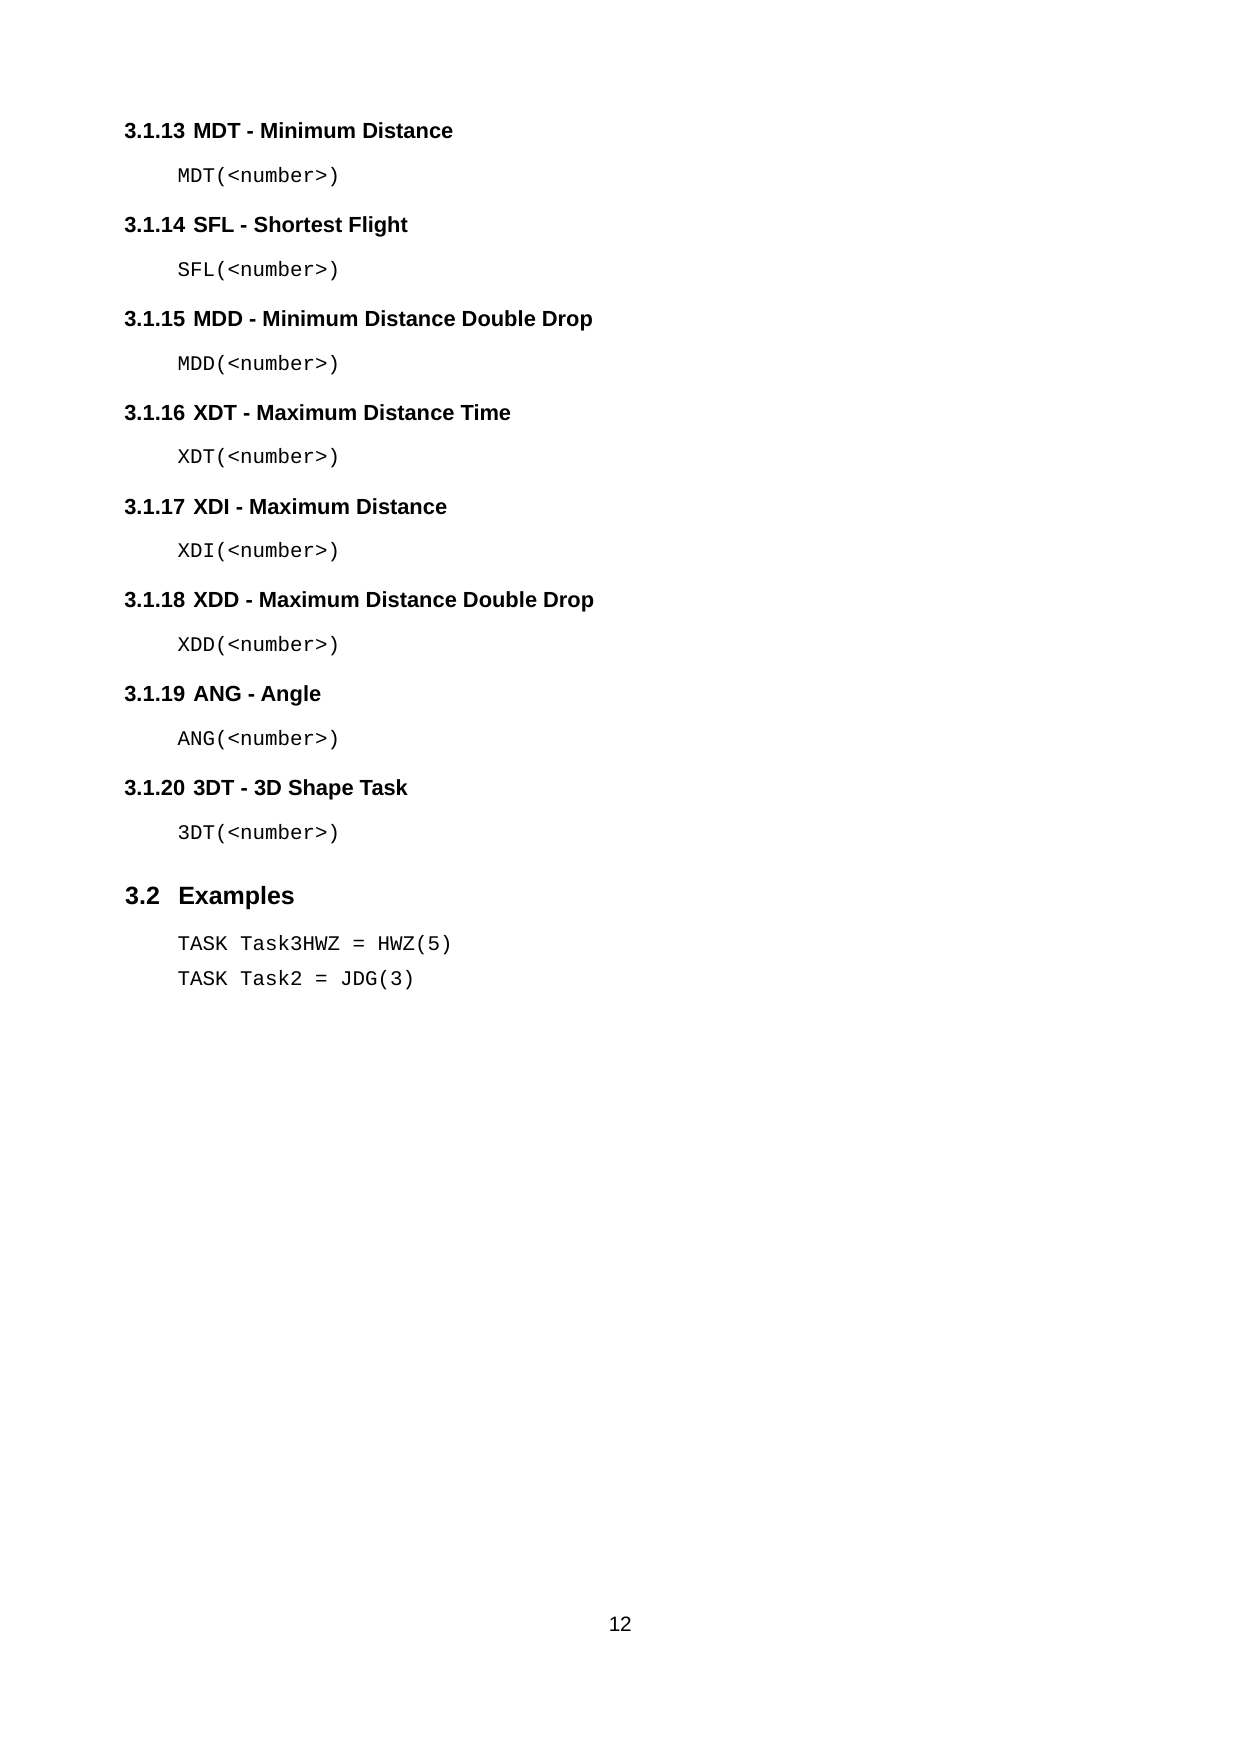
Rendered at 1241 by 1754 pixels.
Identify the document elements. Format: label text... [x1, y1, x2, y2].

text XDI(<number>) [177, 540, 1063, 564]
subtitle XDI - Maximum Distance [118, 493, 1122, 519]
subtitle XDT - Maximum Distance Time [118, 400, 1122, 425]
subtitle 3DT - 3D Shape Task [118, 775, 1122, 800]
subtitle XDD - Maximum Distance Double Drop [118, 587, 1122, 613]
text ANG(<number>) [177, 728, 1063, 752]
text MDD(<number>) [177, 352, 1063, 376]
text SFL(<number>) [177, 259, 1063, 282]
subtitle MDD - Minimum Distance Double Drop [118, 306, 1122, 331]
text XDT(<number>) [177, 446, 1063, 470]
text XDD(<number>) [177, 634, 1063, 658]
text MDT(<number>) [177, 165, 1063, 188]
text 3DT(<number>) [177, 822, 1063, 845]
subtitle SFL - Shortest Flight [118, 212, 1122, 237]
subtitle Examples [118, 881, 1122, 909]
subtitle MDT - Minimum Distance [118, 118, 1122, 143]
subtitle ANG - Angle [118, 681, 1122, 706]
text TASK Task3HWZ = HWZ(5) TASK Task2 = JDG(3) [177, 933, 1063, 992]
